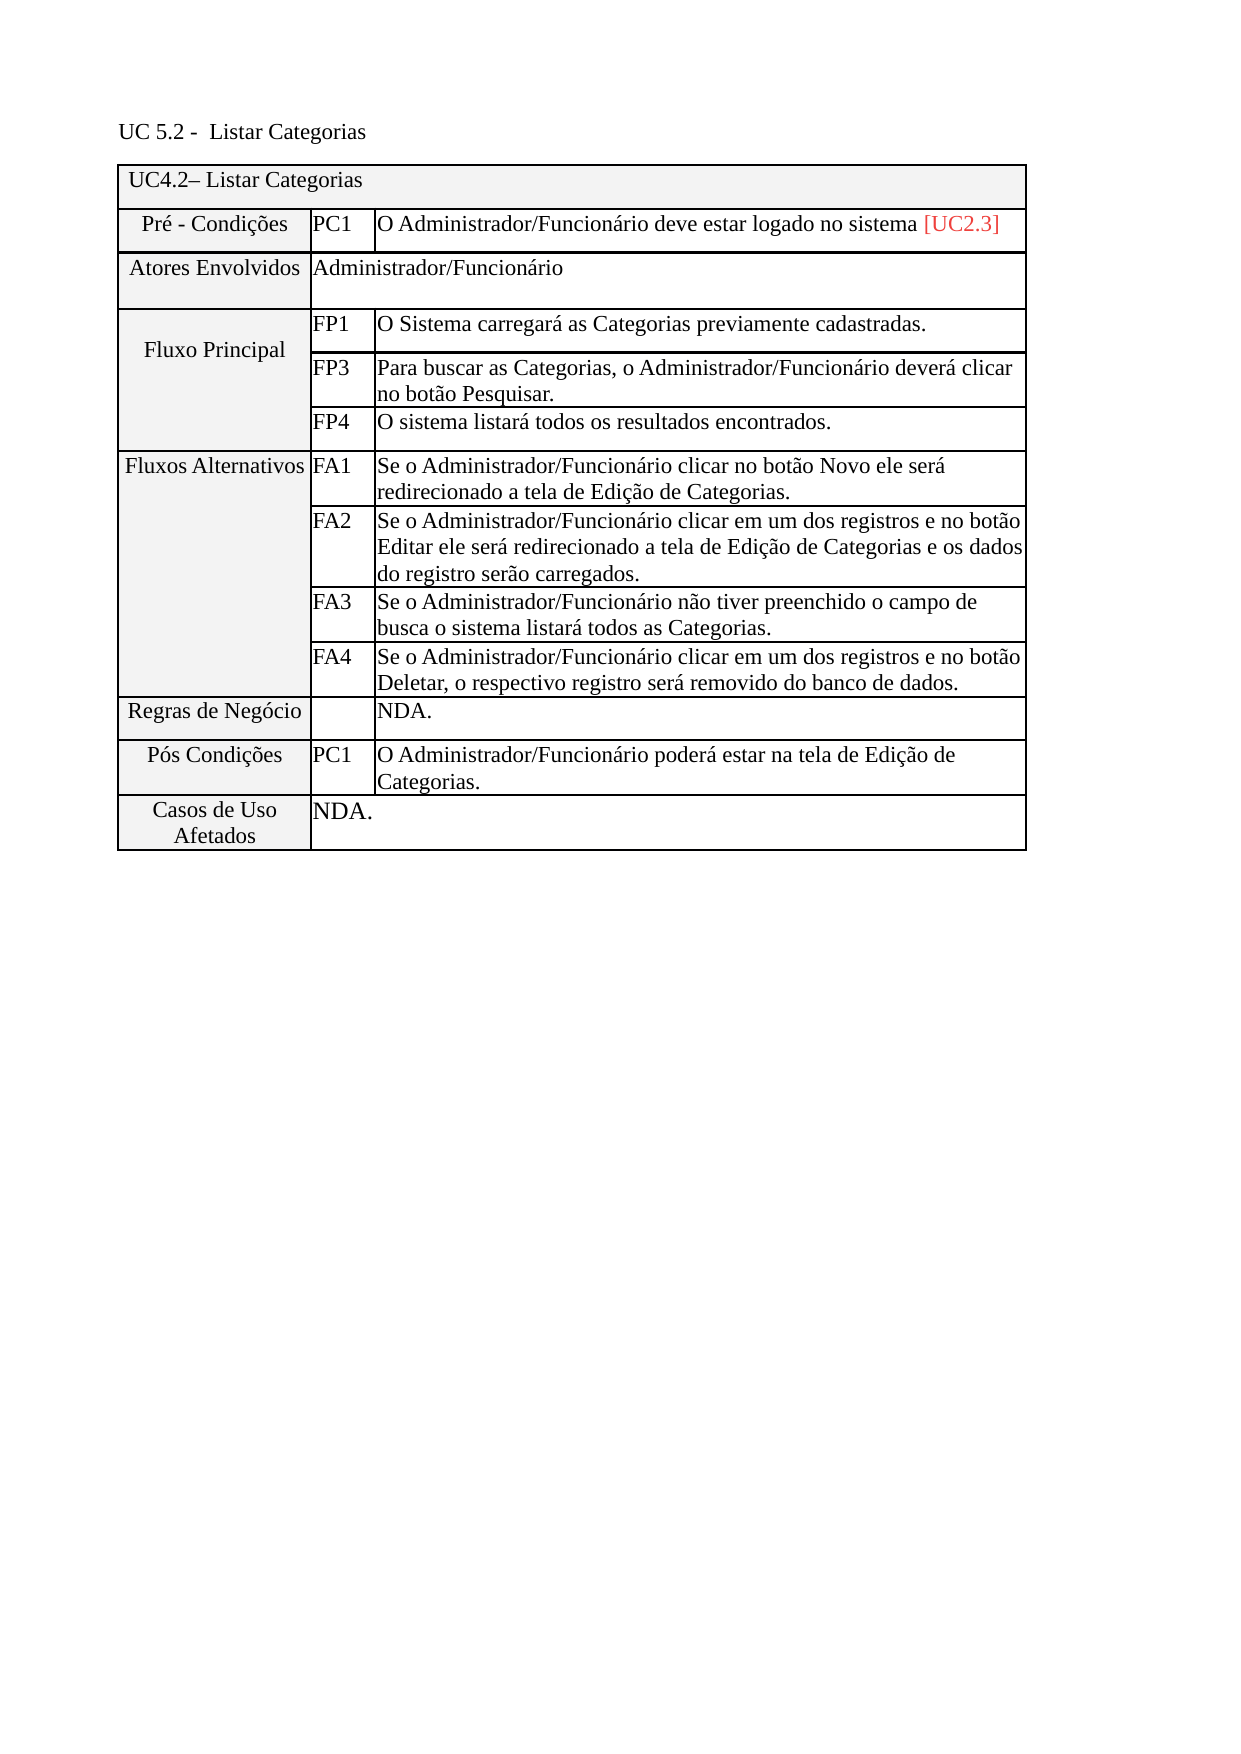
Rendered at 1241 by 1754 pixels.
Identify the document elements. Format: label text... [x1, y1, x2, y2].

table_cell FA1 [312, 452, 374, 505]
table_cell [312, 698, 374, 739]
table_cell Se o Administrador/Funcionário não tiver preenchido o campo de busca o sistema listará todos as Categorias. [376, 588, 1025, 641]
table_cell FP4 [312, 408, 374, 450]
table_cell FA3 [312, 588, 374, 641]
table_cell Regras de Negócio [119, 698, 310, 739]
table_cell Fluxo Principal [119, 310, 310, 450]
table_cell FP1 [312, 310, 374, 351]
table_cell PC1 [312, 210, 374, 251]
table_cell Fluxos Alternativos [119, 452, 310, 696]
table_cell O Administrador/Funcionário poderá estar na tela de Edição de Categorias. [376, 741, 1025, 794]
table_cell Para buscar as Categorias, o Administrador/Funcionário deverá clicar no botão Pesquisar. [376, 354, 1025, 406]
table_cell FP3 [312, 354, 374, 406]
table_cell Atores Envolvidos [119, 254, 310, 308]
table_cell Se o Administrador/Funcionário clicar em um dos registros e no botão Deletar, o respectivo registro será removido do banco de dados. [376, 643, 1025, 696]
table_cell O Administrador/Funcionário deve estar logado no sistema [UC2.3] [376, 210, 1025, 251]
table_cell O Sistema carregará as Categorias previamente cadastradas. [376, 310, 1025, 351]
table_cell Se o Administrador/Funcionário clicar em um dos registros e no botão Editar ele será redirecionado a tela de Edição de Categorias e os dados do registro serão carregados. [376, 507, 1025, 586]
table_header UC4.2– Listar Categorias [119, 166, 1025, 208]
table_cell NDA. [376, 698, 1025, 739]
table_cell Casos de Uso Afetados [119, 796, 310, 849]
text UC 5.2 - Listar Categorias [118, 118, 1122, 144]
table_cell FA2 [312, 507, 374, 586]
table_cell PC1 [312, 741, 374, 794]
table_cell Administrador/Funcionário [312, 254, 1025, 308]
table_cell NDA. [312, 796, 1025, 849]
table_cell Pré - Condições [119, 210, 310, 251]
table_cell Se o Administrador/Funcionário clicar no botão Novo ele será redirecionado a tela de Edição de Categorias. [376, 452, 1025, 505]
table_cell O sistema listará todos os resultados encontrados. [376, 408, 1025, 450]
table_cell Pós Condições [119, 741, 310, 794]
table_cell FA4 [312, 643, 374, 696]
